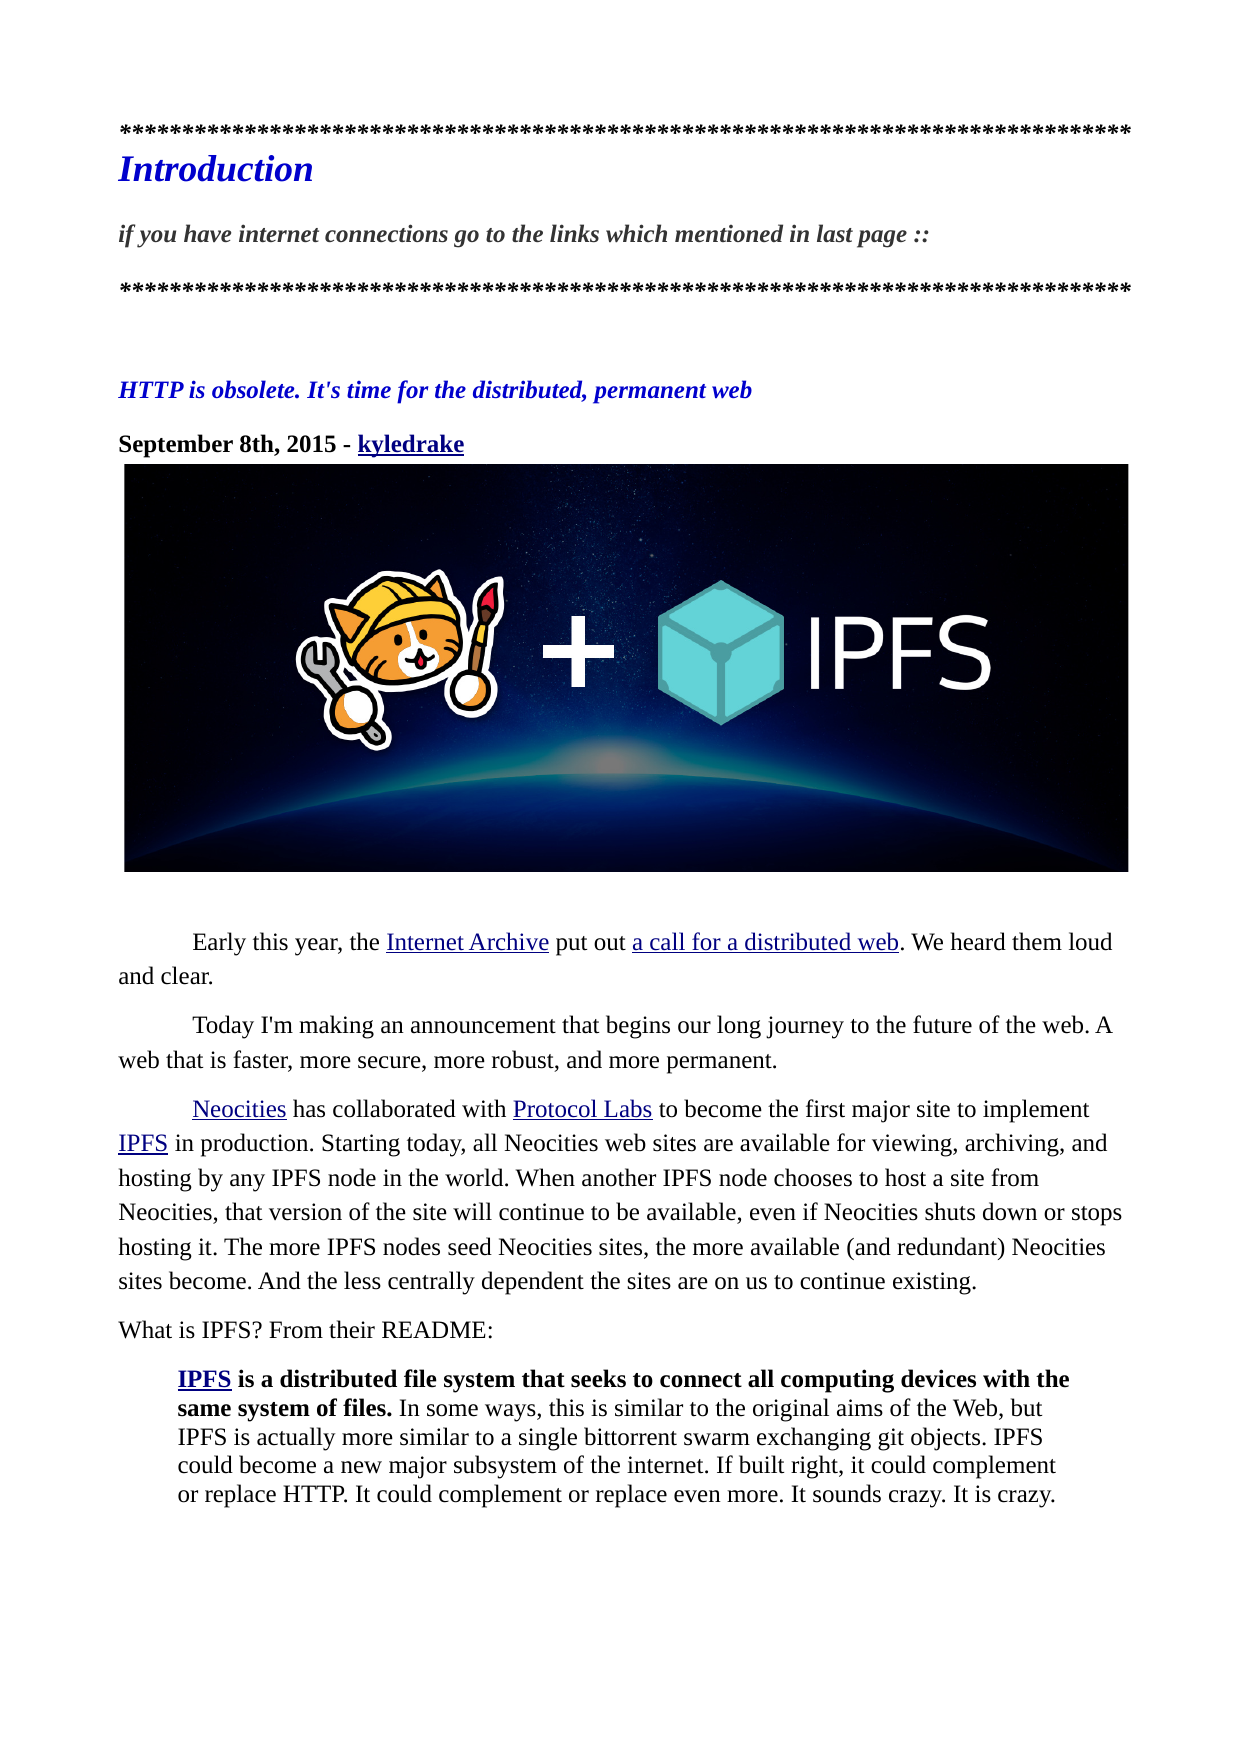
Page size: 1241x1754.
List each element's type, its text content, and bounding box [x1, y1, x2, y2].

text ********************************************************************************* [118, 276, 1134, 305]
text Today I'm making an announcement that begins our long journey to the future of the web. A web that is faster, more secure, more robust, and more permanent. [118, 1010, 1134, 1073]
text ********************************************************************************* [118, 118, 1134, 147]
text Neocities has collaborated with Protocol Labs to become the first major site to implement IPFS in production. Starting today, all Neocities web sites are available for viewing, archiving, and hosting by any IPFS node in the world. When another IPFS node chooses to host a site from Neocities, that version of the site will continue to be available, even if Neocities shuts down or stops hosting it. The more IPFS nodes seed Neocities sites, the more available (and redundant) Neocities sites become. And the less centrally dependent the sites are on us to continue existing. [118, 1094, 1134, 1295]
text IPFS is a distributed file system that seeks to connect all computing devices with the same system of files. In some ways, this is similar to the original aims of the Web, but IPFS is actually more similar to a single bittorrent swarm exchanging git objects. IPFS could become a new major subsystem of the internet. If built right, it could complement or replace HTTP. It could complement or replace even more. It sounds crazy. It is crazy. [177, 1364, 1076, 1508]
text if you have internet connections go to the links which mentioned in last page :: [118, 219, 1134, 247]
text Introduction [118, 147, 1134, 190]
subtitle September 8th, 2015 - kyledrake [118, 429, 1134, 458]
text Early this year, the Internet Archive put out a call for a distributed web. We heard them loud and clear. [118, 927, 1134, 990]
picture [124, 464, 1129, 872]
text What is IPFS? From their README: [118, 1315, 1134, 1344]
subtitle HTTP is obsolete. It's time for the distributed, permanent web [118, 375, 1134, 404]
